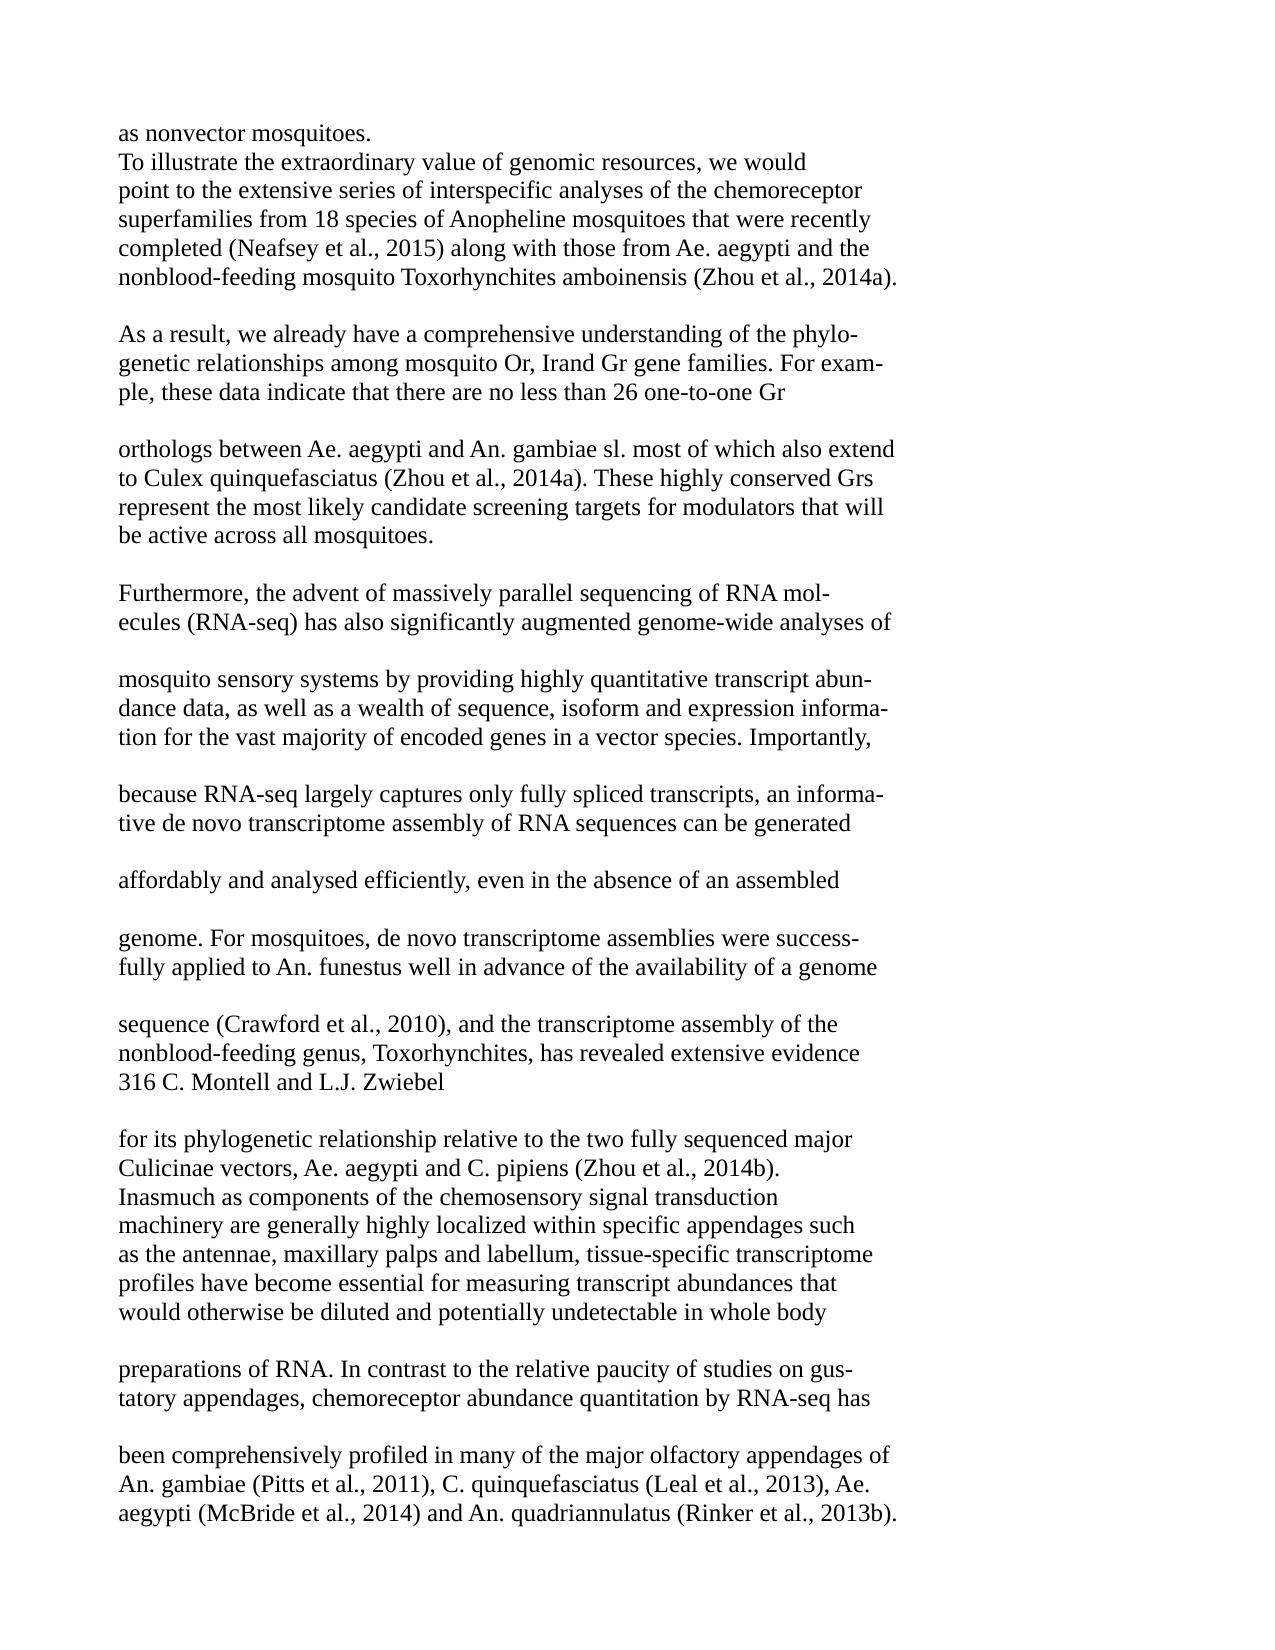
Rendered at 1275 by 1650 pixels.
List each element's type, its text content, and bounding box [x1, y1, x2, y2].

text ecules (RNA-seq) has also significantly augmented genome-wide analyses of [118, 607, 1157, 636]
text orthologs between Ae. aegypti and An. gambiae sl. most of which also extend [118, 434, 1157, 463]
text for its phylogenetic relationship relative to the two fully sequenced major [118, 1124, 1157, 1153]
text be active across all mosquitoes. [118, 521, 1157, 549]
text represent the most likely candidate screening targets for modulators that will [118, 492, 1157, 521]
text To illustrate the extraordinary value of genomic resources, we would [118, 147, 1157, 176]
text genome. For mosquitoes, de novo transcriptome assemblies were success- [118, 923, 1157, 952]
text fully applied to An. funestus well in advance of the availability of a genome [118, 952, 1157, 981]
text Inasmuch as components of the chemosensory signal transduction [118, 1182, 1157, 1211]
text preparations of RNA. In contrast to the relative paucity of studies on gus- [118, 1354, 1157, 1383]
text 316 C. Montell and L.J. Zwiebel [118, 1067, 1157, 1096]
text affordably and analysed efficiently, even in the absence of an assembled [118, 866, 1157, 894]
text sequence (Crawford et al., 2010), and the transcriptome assembly of the [118, 1009, 1157, 1038]
text because RNA-seq largely captures only fully spliced transcripts, an informa- [118, 779, 1157, 808]
text As a result, we already have a comprehensive understanding of the phylo- [118, 319, 1157, 348]
text aegypti (McBride et al., 2014) and An. quadriannulatus (Rinker et al., 2013b). [118, 1498, 1157, 1527]
text machinery are generally highly localized within specific appendages such [118, 1211, 1157, 1239]
text Furthermore, the advent of massively parallel sequencing of RNA mol- [118, 578, 1157, 607]
text as the antennae, maxillary palps and labellum, tissue-specific transcriptome [118, 1239, 1157, 1268]
text profiles have become essential for measuring transcript abundances that [118, 1268, 1157, 1297]
text An. gambiae (Pitts et al., 2011), C. quinquefasciatus (Leal et al., 2013), Ae. [118, 1469, 1157, 1498]
text superfamilies from 18 species of Anopheline mosquitoes that were recently [118, 204, 1157, 233]
text as nonvector mosquitoes. [118, 118, 1157, 147]
text would otherwise be diluted and potentially undetectable in whole body [118, 1297, 1157, 1326]
text nonblood-feeding mosquito Toxorhynchites amboinensis (Zhou et al., 2014a). [118, 262, 1157, 291]
text been comprehensively profiled in many of the major olfactory appendages of [118, 1441, 1157, 1469]
text ple, these data indicate that there are no less than 26 one-to-one Gr [118, 377, 1157, 406]
text Culicinae vectors, Ae. aegypti and C. pipiens (Zhou et al., 2014b). [118, 1153, 1157, 1182]
text dance data, as well as a wealth of sequence, isoform and expression informa- [118, 693, 1157, 722]
text tatory appendages, chemoreceptor abundance quantitation by RNA-seq has [118, 1383, 1157, 1412]
text nonblood-feeding genus, Toxorhynchites, has revealed extensive evidence [118, 1038, 1157, 1067]
text tive de novo transcriptome assembly of RNA sequences can be generated [118, 808, 1157, 837]
text mosquito sensory systems by providing highly quantitative transcript abun- [118, 664, 1157, 693]
text to Culex quinquefasciatus (Zhou et al., 2014a). These highly conserved Grs [118, 463, 1157, 492]
text genetic relationships among mosquito Or, Irand Gr gene families. For exam- [118, 348, 1157, 377]
text point to the extensive series of interspecific analyses of the chemoreceptor [118, 176, 1157, 204]
text tion for the vast majority of encoded genes in a vector species. Importantly, [118, 722, 1157, 751]
text completed (Neafsey et al., 2015) along with those from Ae. aegypti and the [118, 233, 1157, 262]
